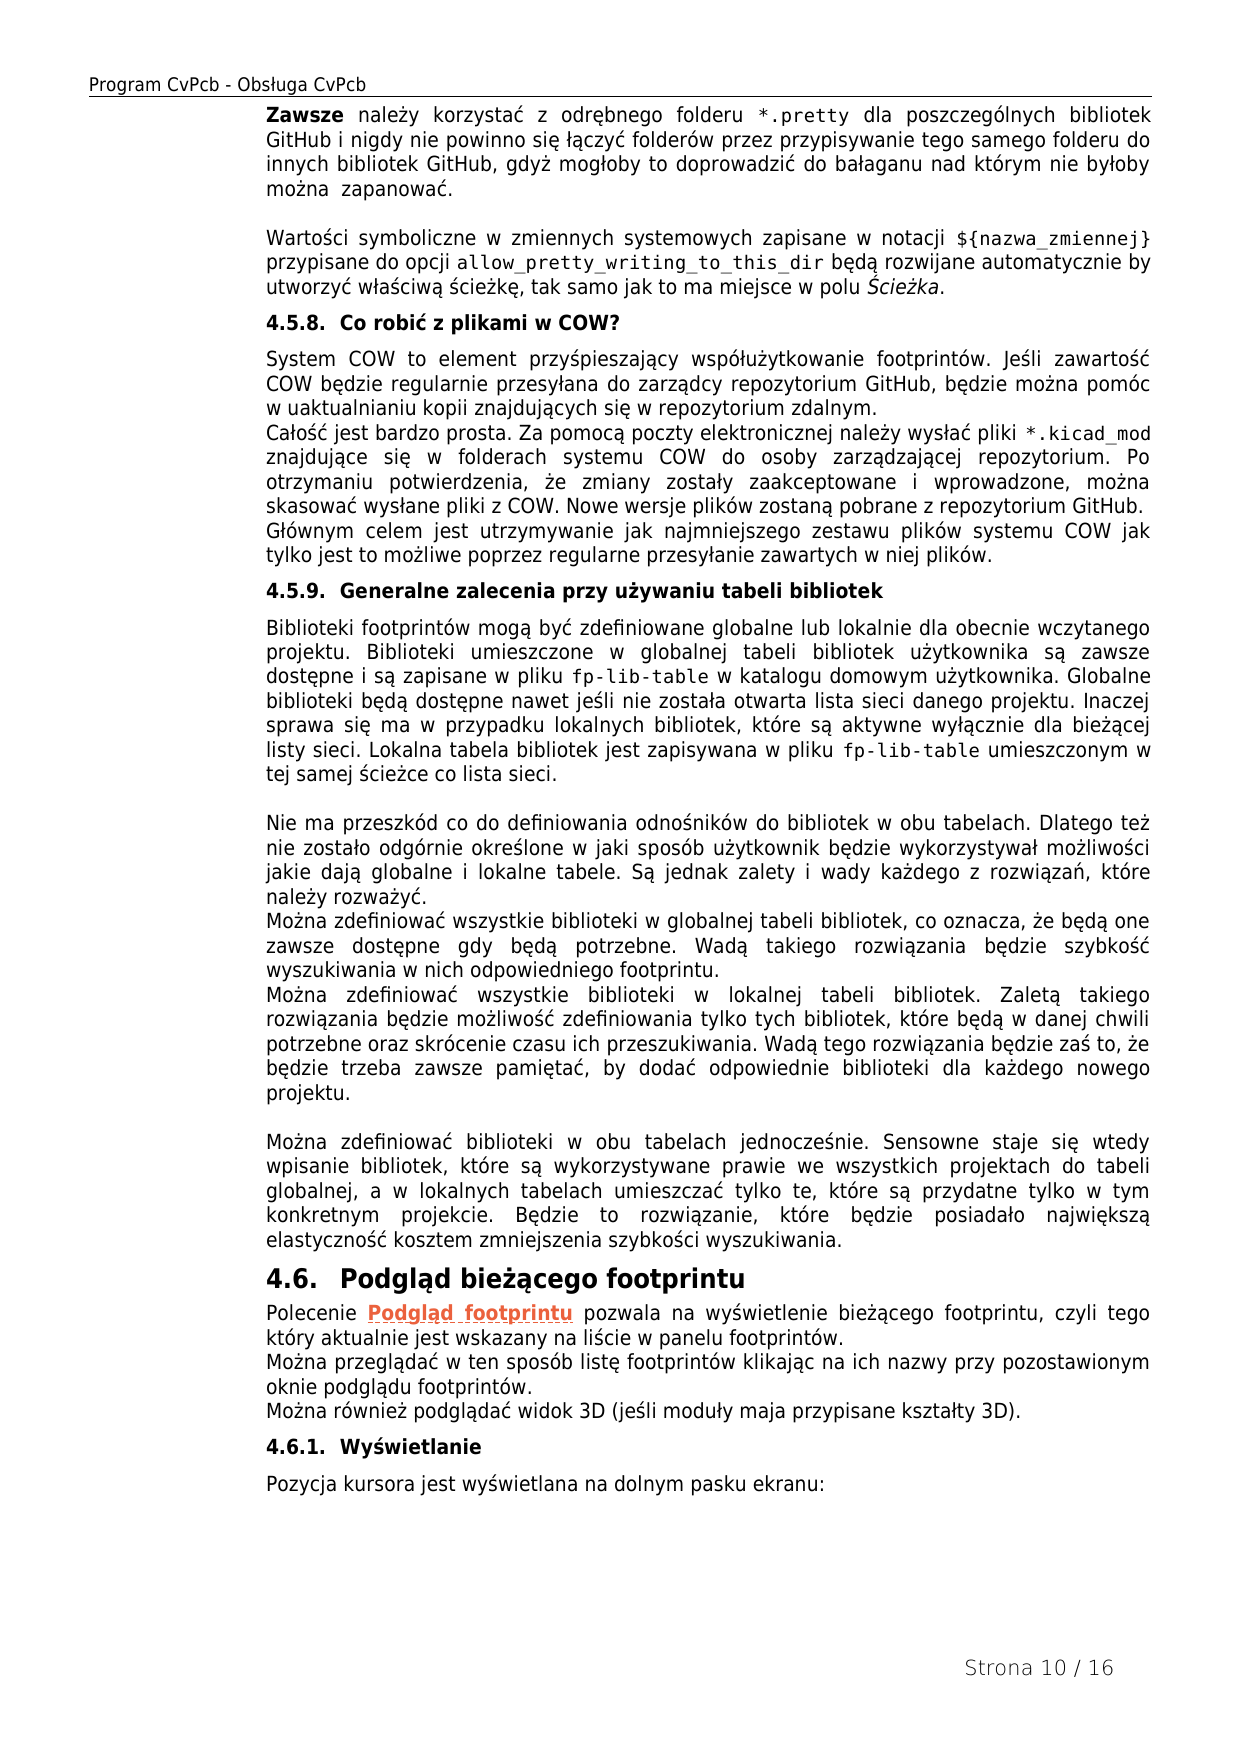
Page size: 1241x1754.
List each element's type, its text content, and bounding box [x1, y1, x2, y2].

subtitle Wyświetlanie [266, 1435, 1152, 1460]
text Biblioteki footprintów mogą być zdefiniowane globalne lub lokalnie dla obecnie wczytanego projektu. Biblioteki umieszczone w globalnej tabeli bibliotek użytkownika są zawsze dostępne i są zapisane w pliku fp-lib-table w katalogu domowym użytkownika. Globalne biblioteki będą dostępne nawet jeśli nie została otwarta lista sieci danego projektu. Inaczej sprawa się ma w przypadku lokalnych bibliotek, które są aktywne wyłącznie dla bieżącej listy sieci. Lokalna tabela bibliotek jest zapisywana w pliku fp-lib-table umieszczonym w tej samej ścieżce co lista sieci. [266, 616, 1152, 787]
text Można również podglądać widok 3D (jeśli moduły maja przypisane kształty 3D). [266, 1399, 1152, 1423]
text Można zdefiniować wszystkie biblioteki w globalnej tabeli bibliotek, co oznacza, że będą one zawsze dostępne gdy będą potrzebne. Wadą takiego rozwiązania będzie szybkość wyszukiwania w nich odpowiedniego footprintu. [266, 909, 1152, 983]
text System COW to element przyśpieszający współużytkowanie footprintów. Jeśli zawartość COW będzie regularnie przesyłana do zarządcy repozytorium GitHub, będzie można pomóc w uaktualnianiu kopii znajdujących się w repozytorium zdalnym. [266, 347, 1152, 421]
text Nie ma przeszkód co do definiowania odnośników do bibliotek w obu tabelach. Dlatego też nie zostało odgórnie określone w jaki sposób użytkownik będzie wykorzystywał możliwości jakie dają globalne i lokalne tabele. Są jednak zalety i wady każdego z rozwiązań, które należy rozważyć. [266, 811, 1152, 909]
text Można przeglądać w ten sposób listę footprintów klikając na ich nazwy przy pozostawionym oknie podglądu footprintów. [266, 1350, 1152, 1399]
subtitle Co robić z plikami w COW? [266, 311, 1152, 335]
text Polecenie Podgląd footprintu pozwala na wyświetlenie bieżącego footprintu, czyli tego który aktualnie jest wskazany na liście w panelu footprintów. [266, 1301, 1152, 1350]
text Pozycja kursora jest wyświetlana na dolnym pasku ekranu: [266, 1472, 1152, 1496]
text Zawsze należy korzystać z odrębnego folderu *.pretty dla poszczególnych bibliotek GitHub i nigdy nie powinno się łączyć folderów przez przypisywanie tego samego folderu do innych bibliotek GitHub, gdyż mogłoby to doprowadzić do bałaganu nad którym nie byłoby można zapanować. [266, 103, 1152, 201]
text Całość jest bardzo prosta. Za pomocą poczty elektronicznej należy wysłać pliki *.kicad_mod znajdujące się w folderach systemu COW do osoby zarządzającej repozytorium. Po otrzymaniu potwierdzenia, że zmiany zostały zaakceptowane i wprowadzone, można skasować wysłane pliki z COW. Nowe wersje plików zostaną pobrane z repozytorium GitHub. [266, 421, 1152, 518]
text Głównym celem jest utrzymywanie jak najmniejszego zestawu plików systemu COW jak tylko jest to możliwe poprzez regularne przesyłanie zawartych w niej plików. [266, 518, 1152, 567]
text Można zdefiniować biblioteki w obu tabelach jednocześnie. Sensowne staje się wtedy wpisanie bibliotek, które są wykorzystywane prawie we wszystkich projektach do tabeli globalnej, a w lokalnych tabelach umieszczać tylko te, które są przydatne tylko w tym konkretnym projekcie. Będzie to rozwiązanie, które będzie posiadało największą elastyczność kosztem zmniejszenia szybkości wyszukiwania. [266, 1129, 1152, 1252]
subtitle Podgląd bieżącego footprintu [266, 1264, 1152, 1295]
subtitle Generalne zalecenia przy używaniu tabeli bibliotek [266, 579, 1152, 604]
text Można zdefiniować wszystkie biblioteki w lokalnej tabeli bibliotek. Zaletą takiego rozwiązania będzie możliwość zdefiniowania tylko tych bibliotek, które będą w danej chwili potrzebne oraz skrócenie czasu ich przeszukiwania. Wadą tego rozwiązania będzie zaś to, że będzie trzeba zawsze pamiętać, by dodać odpowiednie biblioteki dla każdego nowego projektu. [266, 983, 1152, 1105]
text Wartości symboliczne w zmiennych systemowych zapisane w notacji ${nazwa_zmiennej} przypisane do opcji allow_pretty_writing_to_this_dir będą rozwijane automatycznie by utworzyć właściwą ścieżkę, tak samo jak to ma miejsce w polu Ścieżka. [266, 226, 1152, 299]
